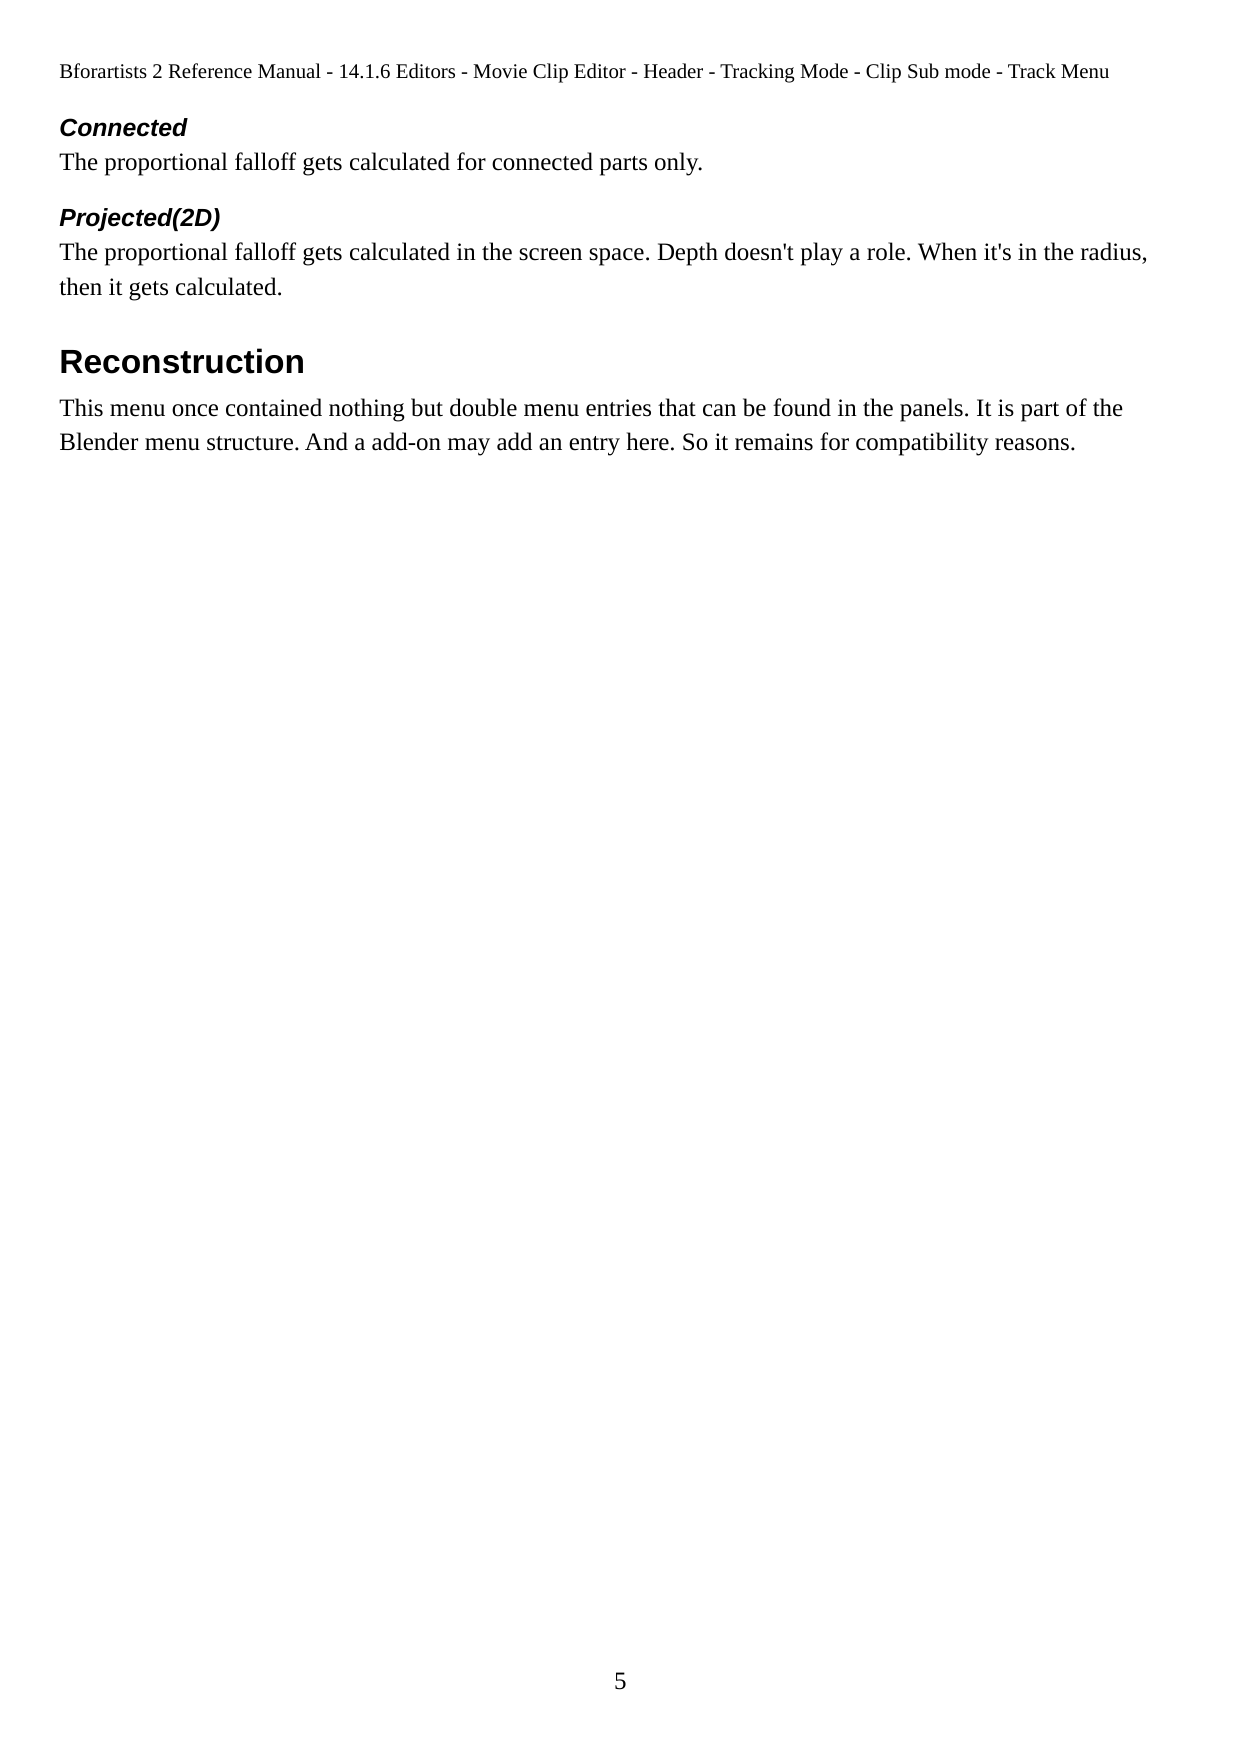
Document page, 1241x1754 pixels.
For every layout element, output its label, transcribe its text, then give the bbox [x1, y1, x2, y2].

text The proportional falloff gets calculated for connected parts only. [59, 147, 1181, 176]
subtitle Connected [59, 113, 1181, 141]
subtitle Projected(2D) [59, 203, 1181, 231]
text This menu once contained nothing but double menu entries that can be found in the panels. It is part of the Blender menu structure. And a add-on may add an entry here. So it remains for compatibility reasons. [59, 393, 1181, 456]
text The proportional falloff gets calculated in the screen space. Depth doesn't play a role. When it's in the radius, then it gets calculated. [59, 237, 1181, 301]
subtitle Reconstruction [59, 342, 1181, 381]
